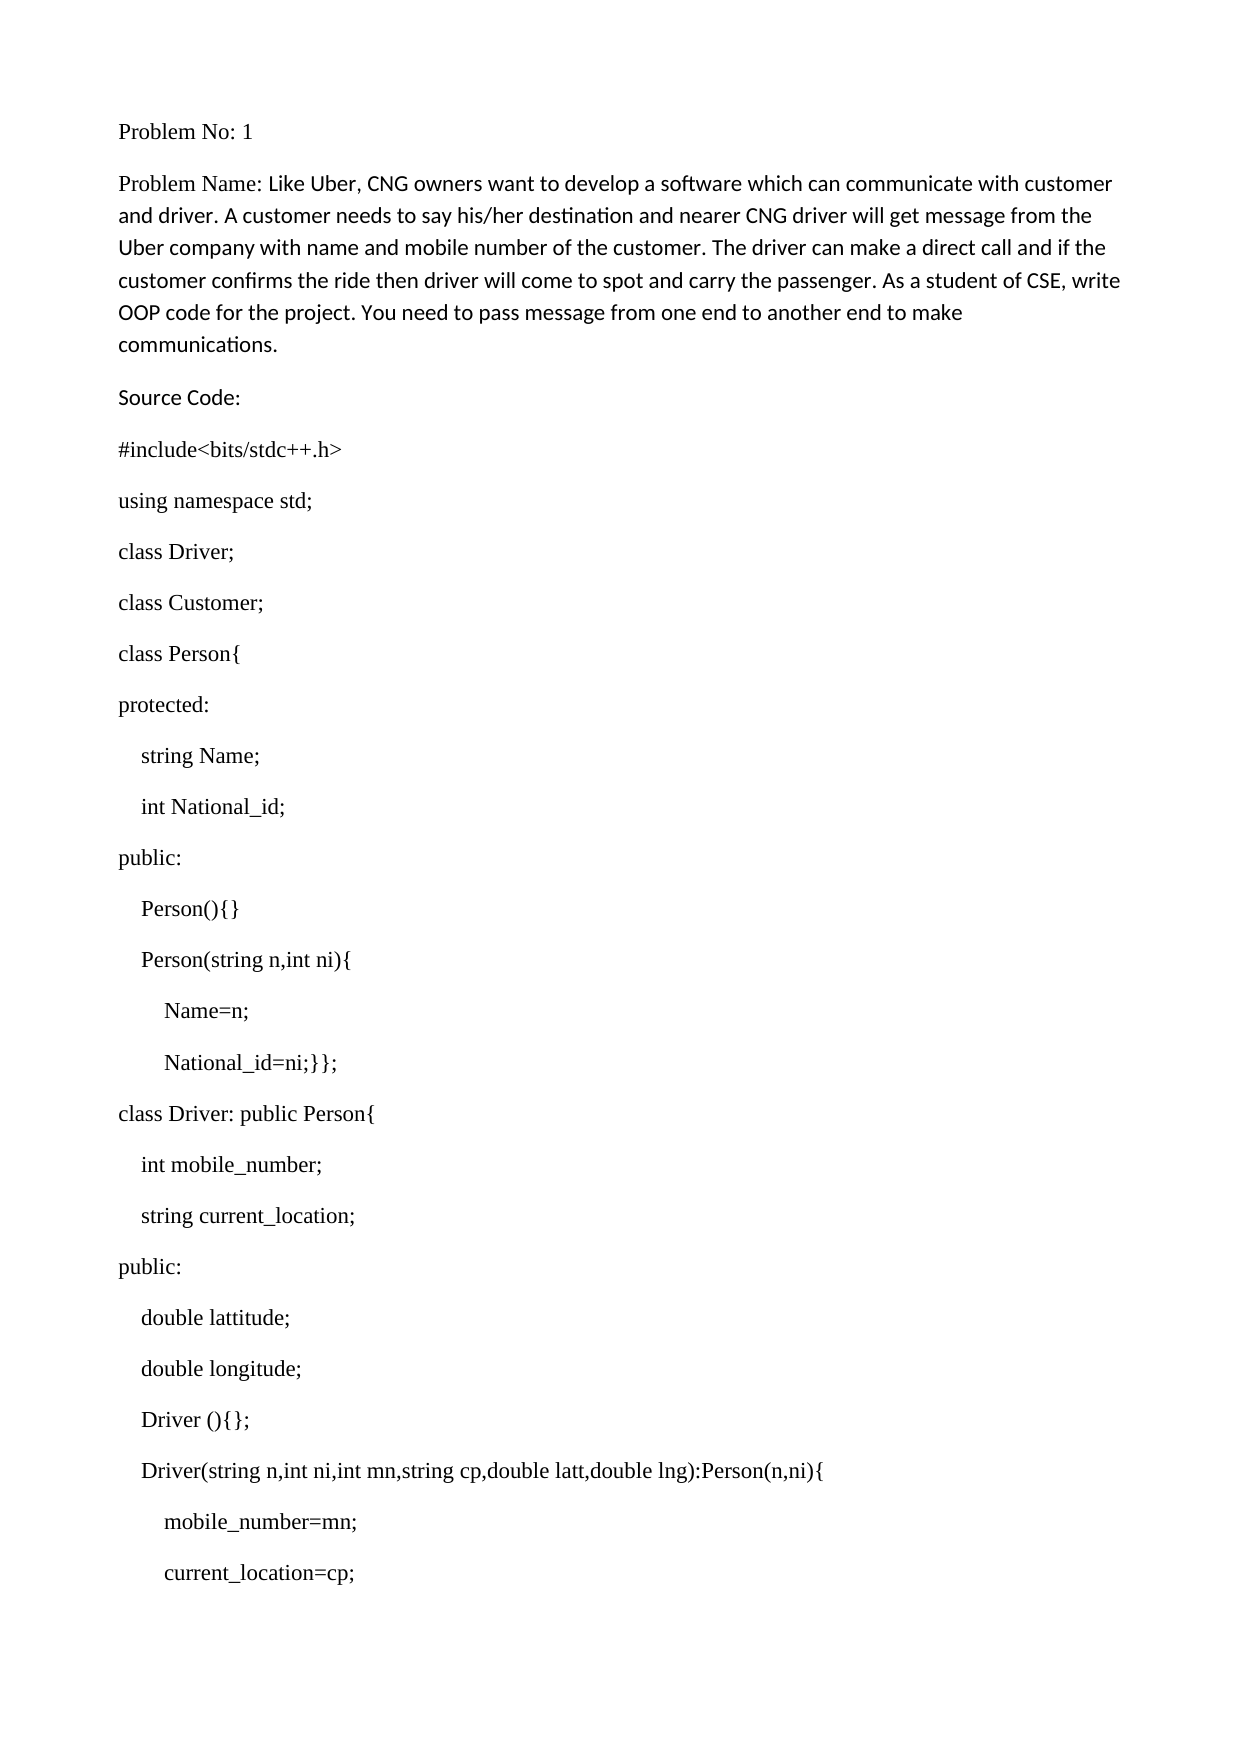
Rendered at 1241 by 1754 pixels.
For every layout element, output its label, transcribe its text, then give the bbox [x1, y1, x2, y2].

text Source Code: [118, 383, 1122, 411]
text using namespace std; [118, 487, 1122, 513]
text double longitude; [118, 1355, 1122, 1381]
text int mobile_number; [118, 1151, 1122, 1177]
text #include<bits/stdc++.h> [118, 436, 1122, 462]
text int National_id; [118, 793, 1122, 820]
text National_id=ni;}}; [118, 1049, 1122, 1075]
text public: [118, 1253, 1122, 1279]
text current_location=cp; [118, 1559, 1122, 1585]
text class Person{ [118, 640, 1122, 667]
text Problem Name: Like Uber, CNG owners want to develop a software which can communicate with customer and driver. A customer needs to say his/her destination and nearer CNG driver will get message from the Uber company with name and mobile number of the customer. The driver can make a direct call and if the customer confirms the ride then driver will come to spot and carry the passenger. As a student of CSE, write OOP code for the project. You need to pass message from one end to another end to make communications. [118, 169, 1122, 358]
text class Customer; [118, 589, 1122, 616]
text Person(){} [118, 896, 1122, 922]
text protected: [118, 691, 1122, 718]
text Driver (){}; [118, 1406, 1122, 1432]
text double lattitude; [118, 1304, 1122, 1330]
text class Driver; [118, 538, 1122, 564]
text Person(string n,int ni){ [118, 947, 1122, 973]
text Name=n; [118, 998, 1122, 1024]
text mobile_number=mn; [118, 1508, 1122, 1534]
text public: [118, 844, 1122, 871]
text string Name; [118, 742, 1122, 769]
text class Driver: public Person{ [118, 1100, 1122, 1126]
text string current_location; [118, 1202, 1122, 1228]
text Problem No: 1 [118, 118, 1122, 144]
text Driver(string n,int ni,int mn,string cp,double latt,double lng):Person(n,ni){ [118, 1457, 1122, 1483]
